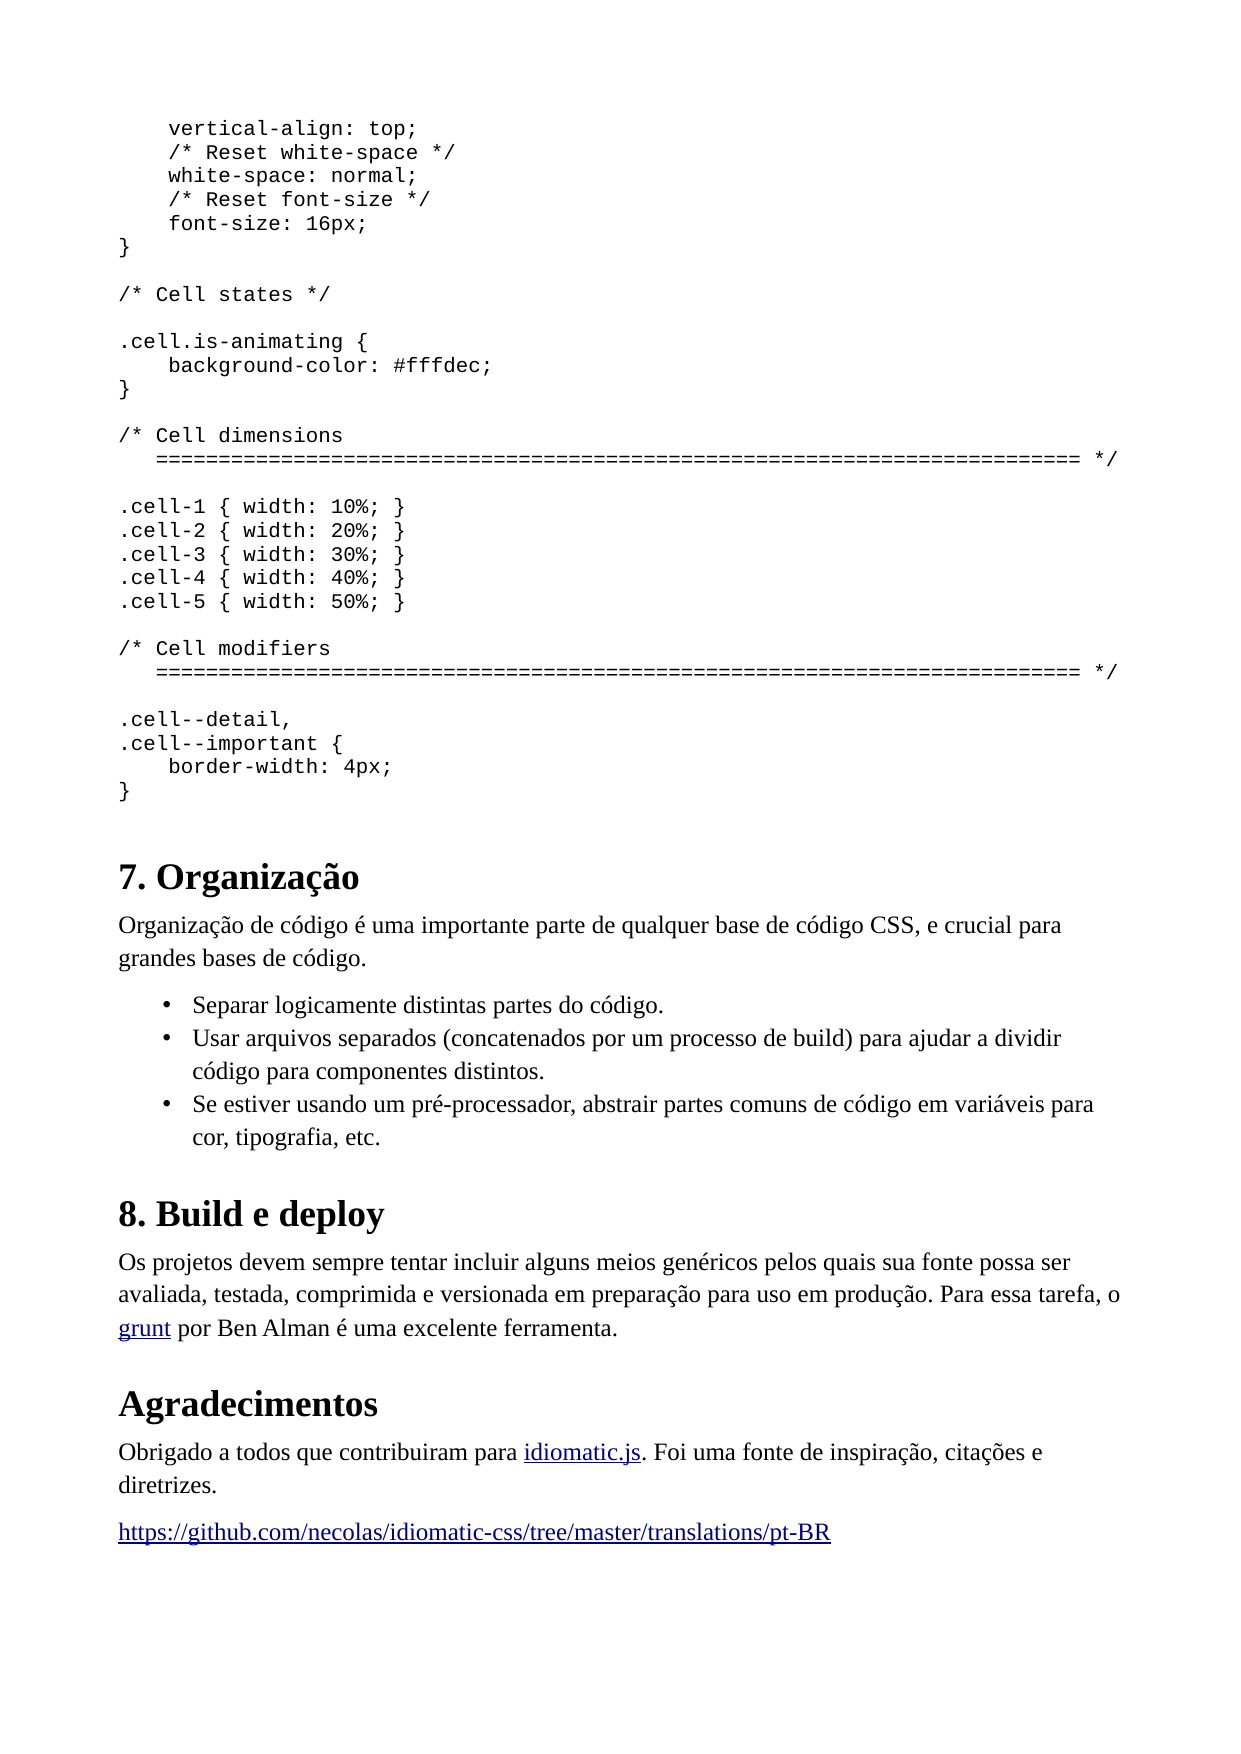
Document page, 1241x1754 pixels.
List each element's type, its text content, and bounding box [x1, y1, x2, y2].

text vertical-align: top; [118, 118, 1122, 142]
text font-size: 16px; [118, 213, 1122, 236]
text Os projetos devem sempre tentar incluir alguns meios genéricos pelos quais sua fonte possa ser avaliada, testada, comprimida e versionada em preparação para uso em produção. Para essa tarefa, o grunt por Ben Alman é uma excelente ferramenta. [118, 1247, 1122, 1341]
text https://github.com/necolas/idiomatic-css/tree/master/translations/pt-BR [118, 1517, 1122, 1546]
text .cell--important { [118, 733, 1122, 757]
text } [118, 236, 1122, 260]
text .cell.is-animating { [118, 331, 1122, 354]
text /* Cell states */ [118, 284, 1122, 307]
text /* Cell modifiers [118, 638, 1122, 662]
text .cell-2 { width: 20%; } [118, 520, 1122, 544]
text /* Reset white-space */ [118, 142, 1122, 165]
list Se estiver usando um pré-processador, abstrair partes comuns de código em variáveis para cor, tipografia, etc. [162, 1089, 1122, 1151]
subtitle Agradecimentos [118, 1381, 1122, 1424]
text Organização de código é uma importante parte de qualquer base de código CSS, e crucial para grandes bases de código. [118, 910, 1122, 972]
text /* Cell dimensions [118, 426, 1122, 449]
list Separar logicamente distintas partes do código. [162, 990, 1122, 1019]
text .cell-3 { width: 30%; } [118, 544, 1122, 567]
text ========================================================================== */ [118, 662, 1122, 686]
text border-width: 4px; [118, 757, 1122, 780]
text } [118, 378, 1122, 402]
text .cell-1 { width: 10%; } [118, 496, 1122, 520]
text } [118, 780, 1122, 804]
subtitle 7. Organização [118, 854, 1122, 897]
subtitle 8. Build e deploy [118, 1191, 1122, 1234]
text .cell-5 { width: 50%; } [118, 591, 1122, 615]
text .cell--detail, [118, 709, 1122, 733]
list Usar arquivos separados (concatenados por um processo de build) para ajudar a dividir código para componentes distintos. [162, 1023, 1122, 1085]
text Obrigado a todos que contribuiram para idiomatic.js. Foi uma fonte de inspiração, citações e diretrizes. [118, 1437, 1122, 1498]
text ========================================================================== */ [118, 449, 1122, 473]
text white-space: normal; [118, 165, 1122, 189]
text background-color: #fffdec; [118, 354, 1122, 378]
text .cell-4 { width: 40%; } [118, 567, 1122, 591]
text /* Reset font-size */ [118, 189, 1122, 213]
